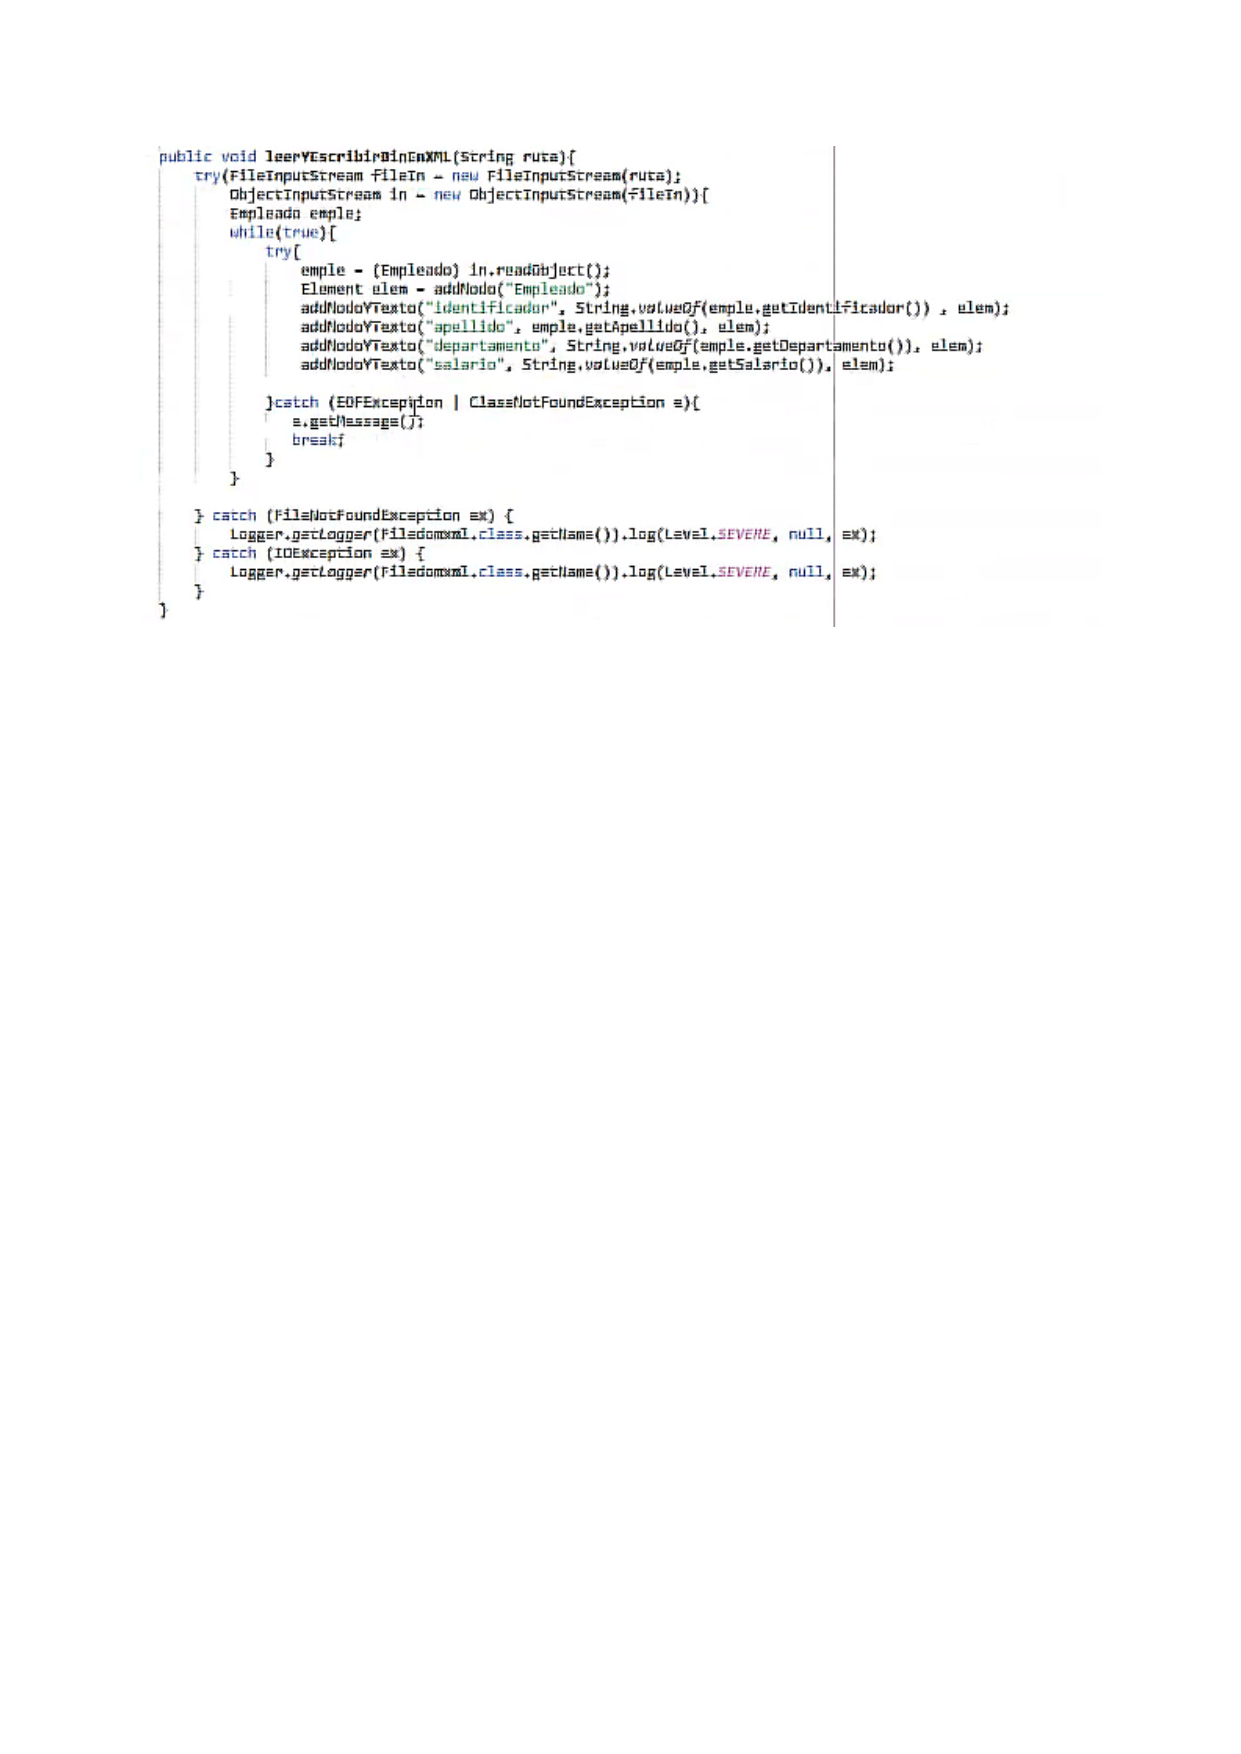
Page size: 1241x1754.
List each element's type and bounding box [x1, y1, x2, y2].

picture [137, 146, 1103, 627]
